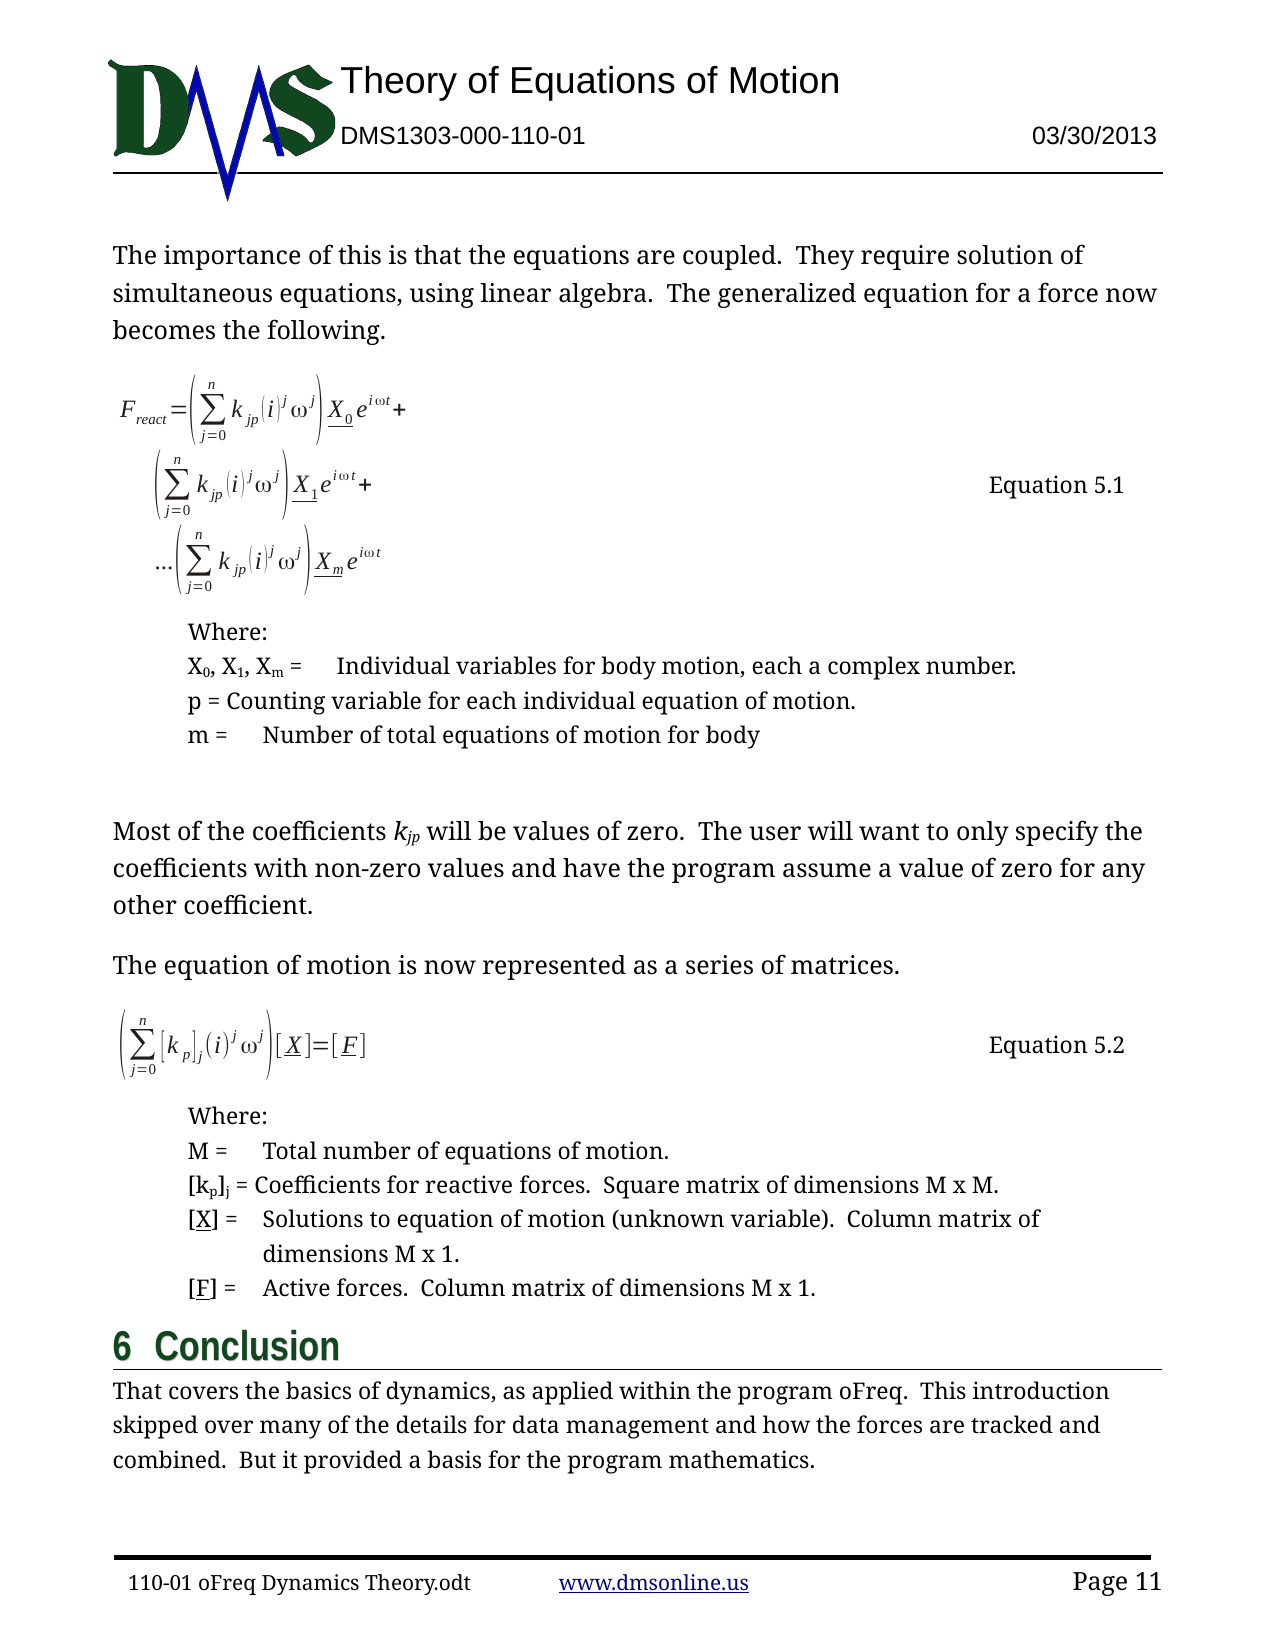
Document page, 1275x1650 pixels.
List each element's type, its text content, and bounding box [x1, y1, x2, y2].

subtitle Conclusion [112, 1321, 1162, 1370]
text M = Total number of equations of motion. [187, 1134, 1162, 1166]
text Equation 5.2 [112, 1008, 1162, 1082]
text Where: [187, 1100, 1162, 1131]
text Most of the coefficients kjp will be values of zero. The user will want to only specify the coefficients with non-zero values and have the program assume a value of zero for any other coefficient. [112, 813, 1162, 922]
text The equation of motion is now represented as a series of matrices. [112, 948, 1162, 982]
text p = Counting variable for each individual equation of motion. [187, 684, 1162, 716]
text [kp]j = Coefficients for reactive forces. Square matrix of dimensions M x M. [187, 1169, 1162, 1200]
text [F] = Active forces. Column matrix of dimensions M x 1. [187, 1272, 1162, 1303]
text That covers the basics of dynamics, as applied within the program oFreq. This introduction skipped over many of the details for data management and how the forces are tracked and combined. But it provided a basis for the program mathematics. [112, 1375, 1162, 1475]
picture [105, 56, 338, 204]
text The importance of this is that the equations are coupled. They require solution of simultaneous equations, using linear algebra. The generalized equation for a force now becomes the following. [112, 238, 1162, 347]
text [X] = Solutions to equation of motion (unknown variable). Column matrix of dimensions M x 1. [187, 1203, 1162, 1269]
text X0, X1, Xm = Individual variables for body motion, each a complex number. [187, 650, 1162, 681]
text Where: [187, 616, 1162, 647]
text m = Number of total equations of motion for body [187, 719, 1162, 750]
text Equation 5.1 [112, 373, 1162, 598]
